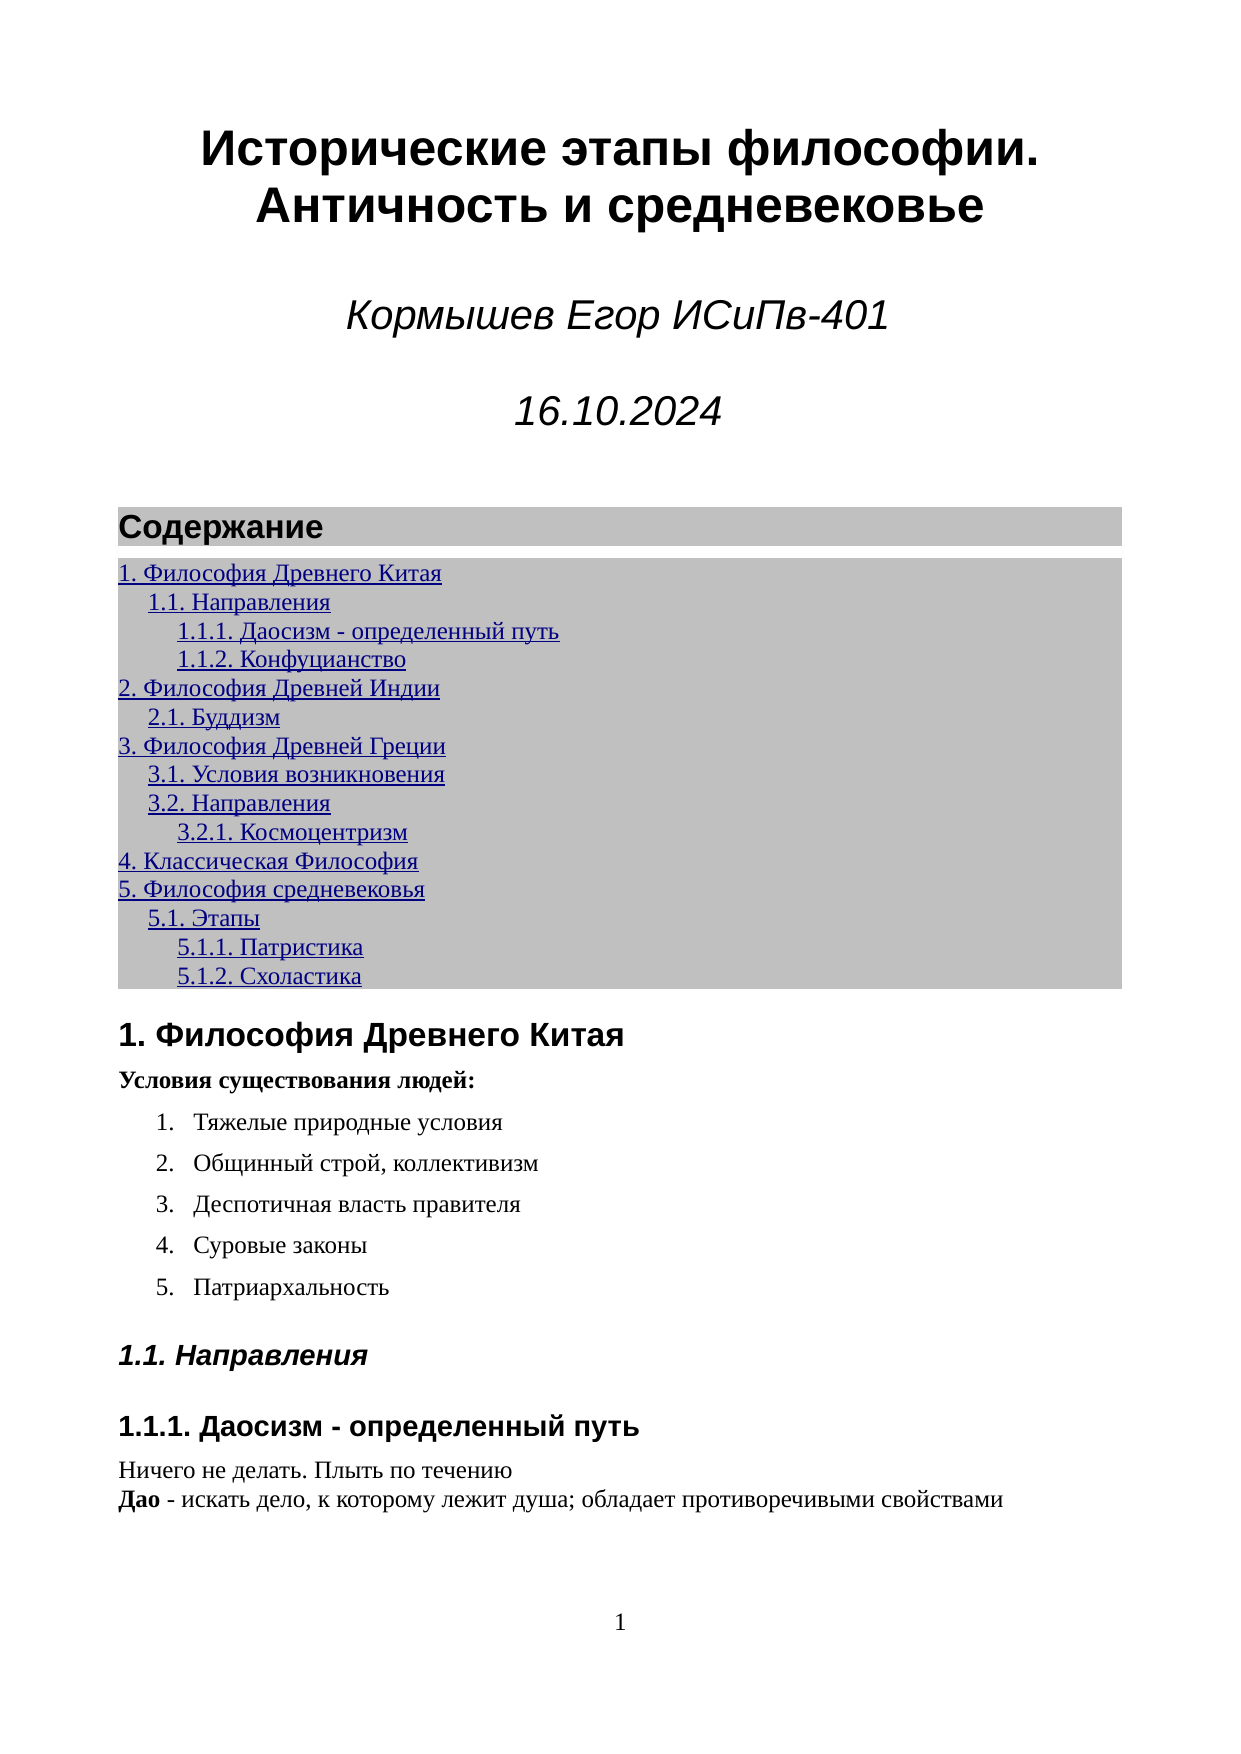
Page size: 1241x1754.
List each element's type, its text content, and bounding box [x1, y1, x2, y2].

text 5. Философия средневековья [118, 874, 1122, 903]
text 5.1.1. Патристика [177, 932, 1122, 961]
text 1. Философия Древнего Китая [118, 558, 1122, 587]
title Исторические этапы философии. Античность и средневековье [118, 118, 1122, 233]
text 4. Классическая Философия [118, 846, 1122, 874]
text 2.1. Буддизм [148, 702, 1122, 731]
list Патриархальность [156, 1272, 1122, 1301]
text Условия существования людей: [118, 1066, 1122, 1094]
text 1.1. Направления [148, 587, 1122, 616]
text 3.1. Условия возникновения [148, 759, 1122, 788]
subtitle Даосизм - определенный путь [118, 1409, 1122, 1443]
subtitle Содержание [118, 507, 1122, 546]
text 1.1.1. Даосизм - определенный путь [177, 616, 1122, 644]
text 2. Философия Древней Индии [118, 673, 1122, 702]
subtitle 16.10.2024 [118, 386, 1122, 434]
list Суровые законы [156, 1231, 1122, 1259]
text 3.2.1. Космоцентризм [177, 817, 1122, 846]
text 3.2. Направления [148, 788, 1122, 817]
list Тяжелые природные условия [156, 1107, 1122, 1136]
list Общинный строй, коллективизм [156, 1148, 1122, 1177]
subtitle Кормышев Егор ИСиПв-401 [118, 291, 1122, 338]
text 1.1.2. Конфуцианство [177, 644, 1122, 673]
text 5.1.2. Схоластика [177, 961, 1122, 989]
subtitle Философия Древнего Китая [118, 1014, 1122, 1053]
list Деспотичная власть правителя [156, 1189, 1122, 1218]
subtitle Направления [118, 1338, 1122, 1372]
text 5.1. Этапы [148, 903, 1122, 932]
text 3. Философия Древней Греции [118, 731, 1122, 759]
text Ничего не делать. Плыть по течению Дао - искать дело, к которому лежит душа; обладает противоречивыми свойствами [118, 1455, 1122, 1513]
